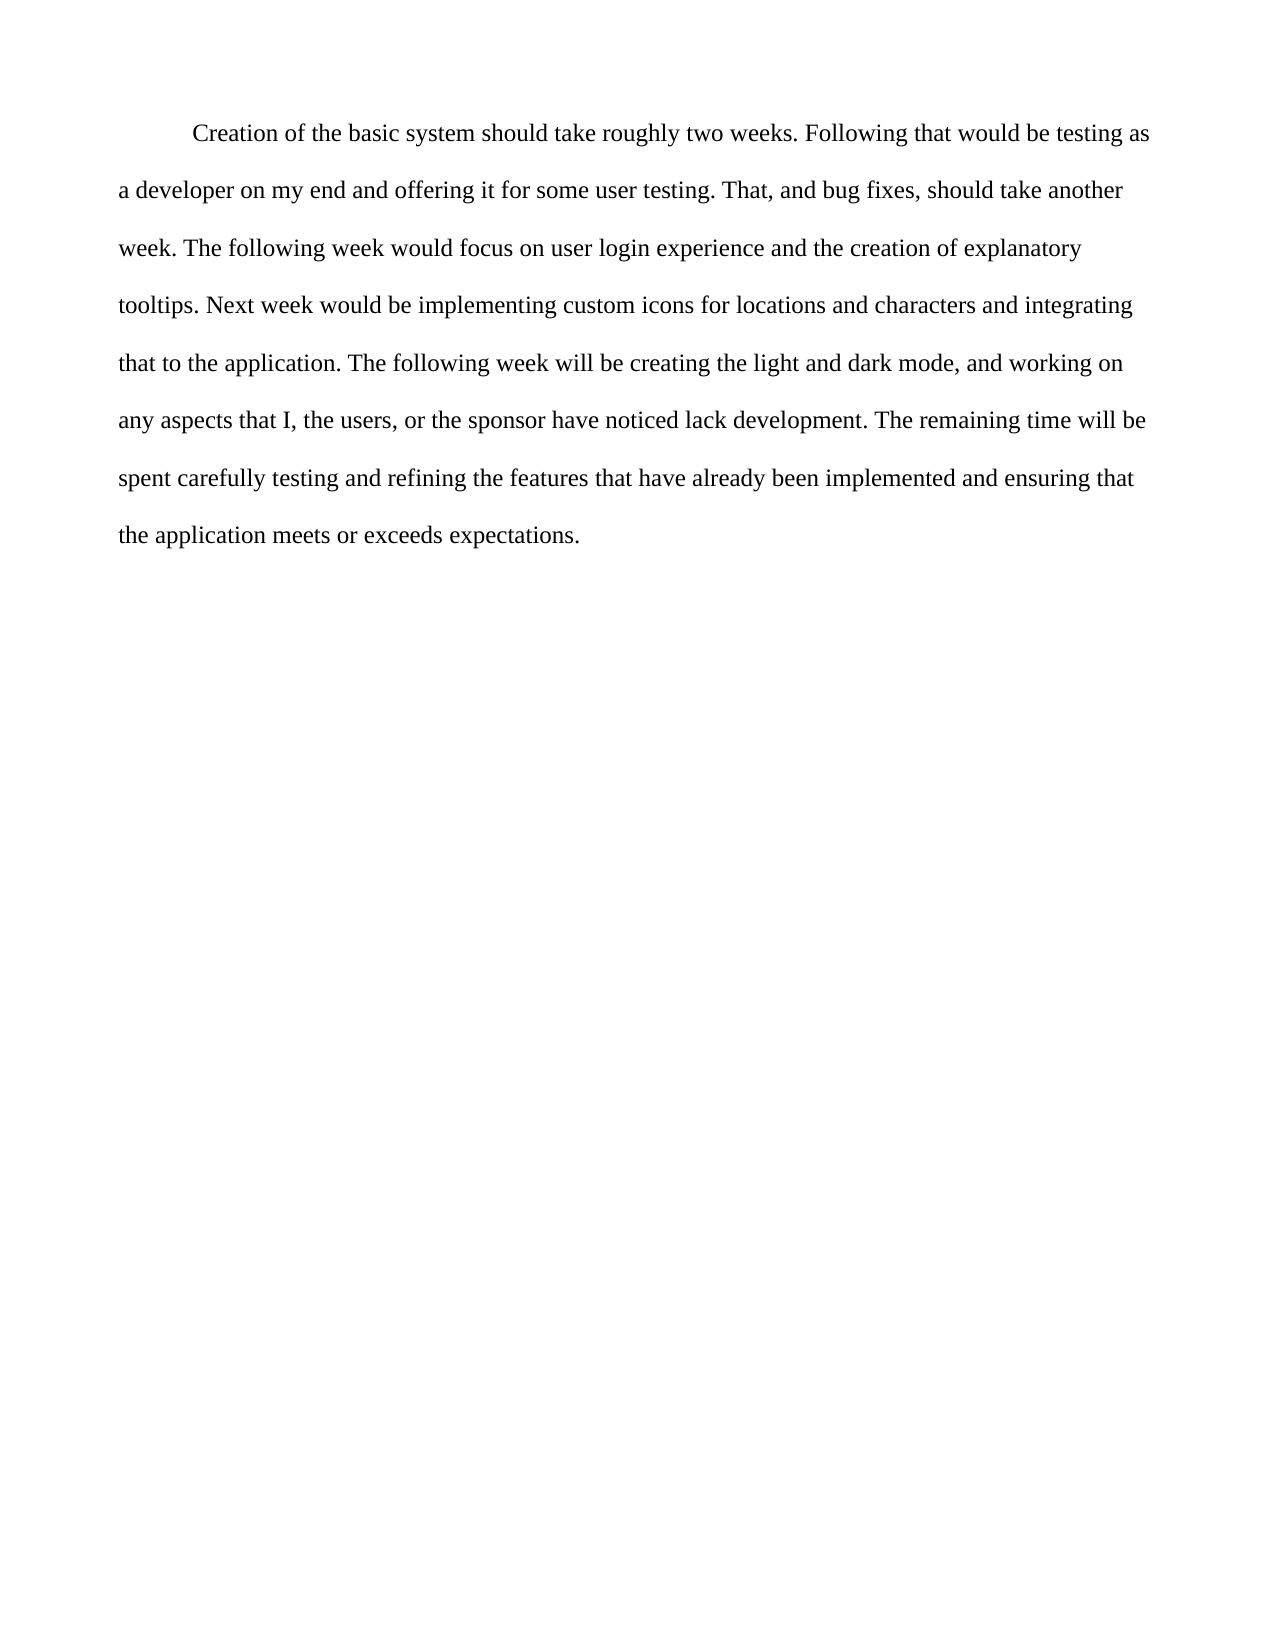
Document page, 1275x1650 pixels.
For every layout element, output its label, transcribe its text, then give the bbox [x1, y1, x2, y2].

text Creation of the basic system should take roughly two weeks. Following that would be testing as a developer on my end and offering it for some user testing. That, and bug fixes, should take another week. The following week would focus on user login experience and the creation of explanatory tooltips. Next week would be implementing custom icons for locations and characters and integrating that to the application. The following week will be creating the light and dark mode, and working on any aspects that I, the users, or the sponsor have noticed lack development. The remaining time will be spent carefully testing and refining the features that have already been implemented and ensuring that the application meets or exceeds expectations. [118, 118, 1157, 549]
